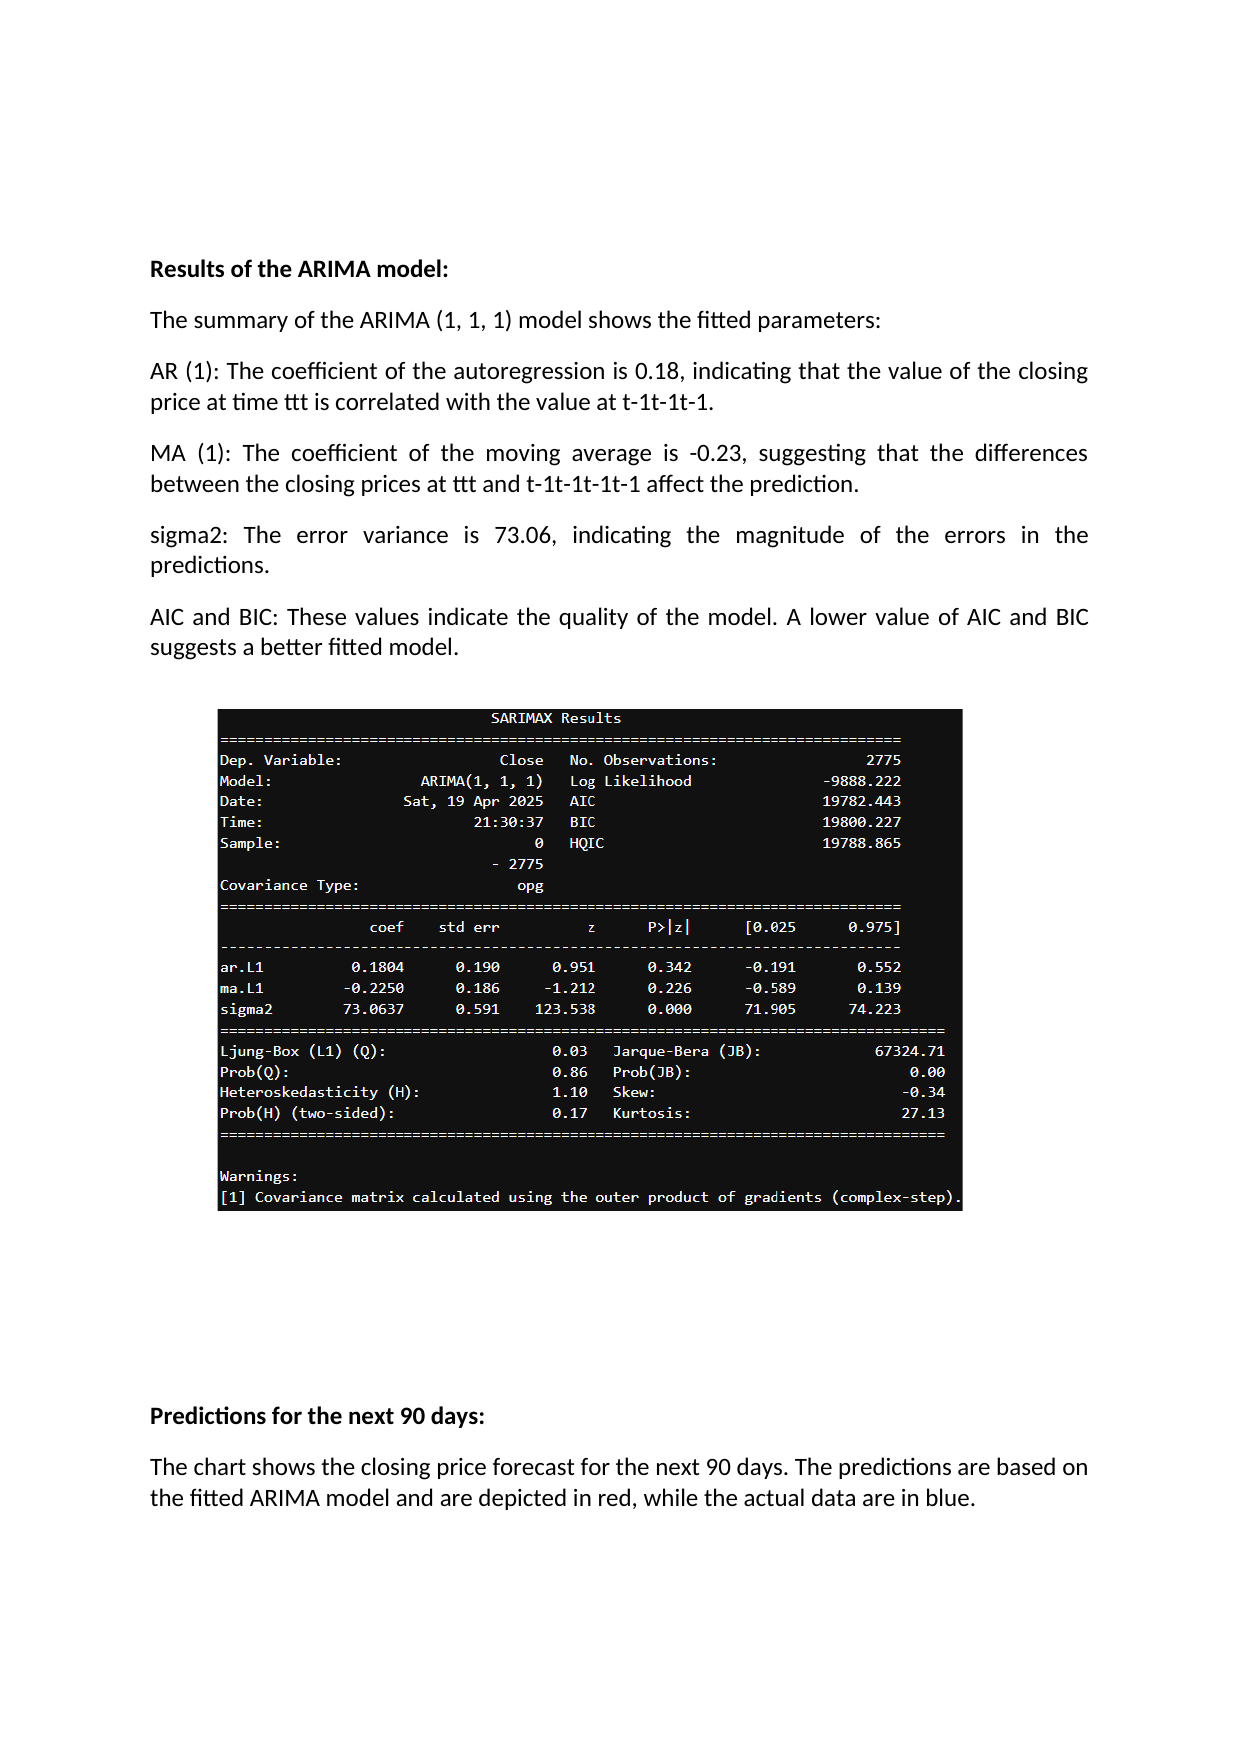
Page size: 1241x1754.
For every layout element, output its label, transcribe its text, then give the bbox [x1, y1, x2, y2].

text AIC and BIC: These values indicate the quality of the model. A lower value of AIC and BIC suggests a better fitted model. [150, 601, 1090, 662]
text The summary of the ARIMA (1, 1, 1) model shows the fitted parameters: [150, 304, 1090, 334]
text The chart shows the closing price forecast for the next 90 days. The predictions are based on the fitted ARIMA model and are depicted in red, while the actual data are in blue. [150, 1451, 1090, 1512]
text AR (1): The coefficient of the autoregression is 0.18, indicating that the value of the closing price at time ttt is correlated with the value at t-1t-1t-1. [150, 355, 1090, 416]
text Results of the ARIMA model: [150, 253, 1090, 283]
text sigma2: The error variance is 73.06, indicating the magnitude of the errors in the predictions. [150, 519, 1090, 580]
text MA (1): The coefficient of the moving average is -0.23, suggesting that the differences between the closing prices at ttt and t-1t-1t-1t-1 affect the prediction. [150, 437, 1090, 498]
text Predictions for the next 90 days: [150, 1400, 1090, 1431]
